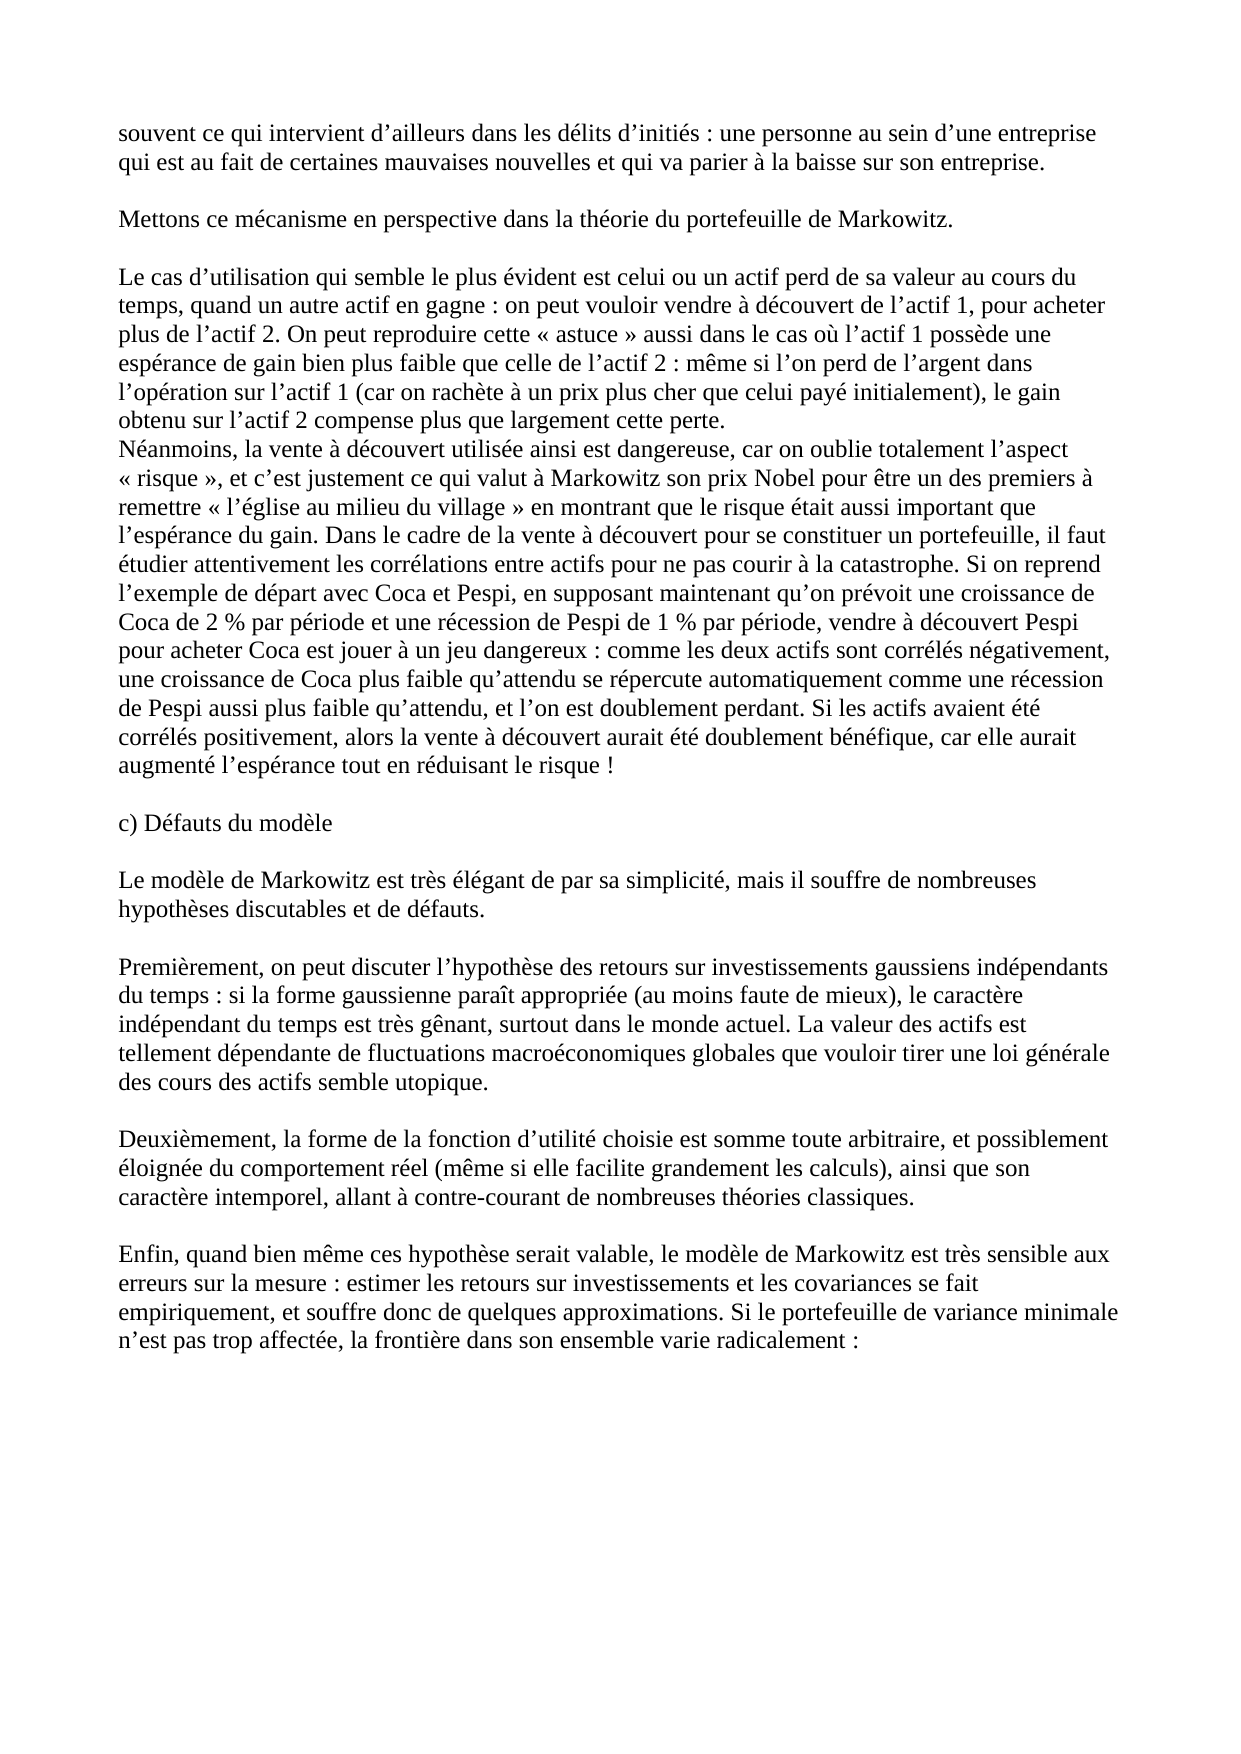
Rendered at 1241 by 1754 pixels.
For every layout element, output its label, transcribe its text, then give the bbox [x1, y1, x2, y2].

text Néanmoins, la vente à découvert utilisée ainsi est dangereuse, car on oublie totalement l’aspect « risque », et c’est justement ce qui valut à Markowitz son prix Nobel pour être un des premiers à remettre « l’église au milieu du village » en montrant que le risque était aussi important que l’espérance du gain. Dans le cadre de la vente à découvert pour se constituer un portefeuille, il faut étudier attentivement les corrélations entre actifs pour ne pas courir à la catastrophe. Si on reprend l’exemple de départ avec Coca et Pespi, en supposant maintenant qu’on prévoit une croissance de Coca de 2 % par période et une récession de Pespi de 1 % par période, vendre à découvert Pespi pour acheter Coca est jouer à un jeu dangereux : comme les deux actifs sont corrélés négativement, une croissance de Coca plus faible qu’attendu se répercute automatiquement comme une récession de Pespi aussi plus faible qu’attendu, et l’on est doublement perdant. Si les actifs avaient été corrélés positivement, alors la vente à découvert aurait été doublement bénéfique, car elle aurait augmenté l’espérance tout en réduisant le risque ! [118, 434, 1122, 779]
text Enfin, quand bien même ces hypothèse serait valable, le modèle de Markowitz est très sensible aux erreurs sur la mesure : estimer les retours sur investissements et les covariances se fait empiriquement, et souffre donc de quelques approximations. Si le portefeuille de variance minimale n’est pas trop affectée, la frontière dans son ensemble varie radicalement : [118, 1239, 1122, 1354]
text Mettons ce mécanisme en perspective dans la théorie du portefeuille de Markowitz. [118, 204, 1122, 233]
text Le modèle de Markowitz est très élégant de par sa simplicité, mais il souffre de nombreuses hypothèses discutables et de défauts. [118, 866, 1122, 923]
text Deuxièmement, la forme de la fonction d’utilité choisie est somme toute arbitraire, et possiblement éloignée du comportement réel (même si elle facilite grandement les calculs), ainsi que son caractère intemporel, allant à contre-courant de nombreuses théories classiques. [118, 1124, 1122, 1211]
text c) Défauts du modèle [118, 808, 1122, 837]
text Le cas d’utilisation qui semble le plus évident est celui ou un actif perd de sa valeur au cours du temps, quand un autre actif en gagne : on peut vouloir vendre à découvert de l’actif 1, pour acheter plus de l’actif 2. On peut reproduire cette « astuce » aussi dans le cas où l’actif 1 possède une espérance de gain bien plus faible que celle de l’actif 2 : même si l’on perd de l’argent dans l’opération sur l’actif 1 (car on rachète à un prix plus cher que celui payé initialement), le gain obtenu sur l’actif 2 compense plus que largement cette perte. [118, 262, 1122, 434]
text souvent ce qui intervient d’ailleurs dans les délits d’initiés : une personne au sein d’une entreprise qui est au fait de certaines mauvaises nouvelles et qui va parier à la baisse sur son entreprise. [118, 118, 1122, 176]
text Premièrement, on peut discuter l’hypothèse des retours sur investissements gaussiens indépendants du temps : si la forme gaussienne paraît appropriée (au moins faute de mieux), le caractère indépendant du temps est très gênant, surtout dans le monde actuel. La valeur des actifs est tellement dépendante de fluctuations macroéconomiques globales que vouloir tirer une loi générale des cours des actifs semble utopique. [118, 952, 1122, 1096]
